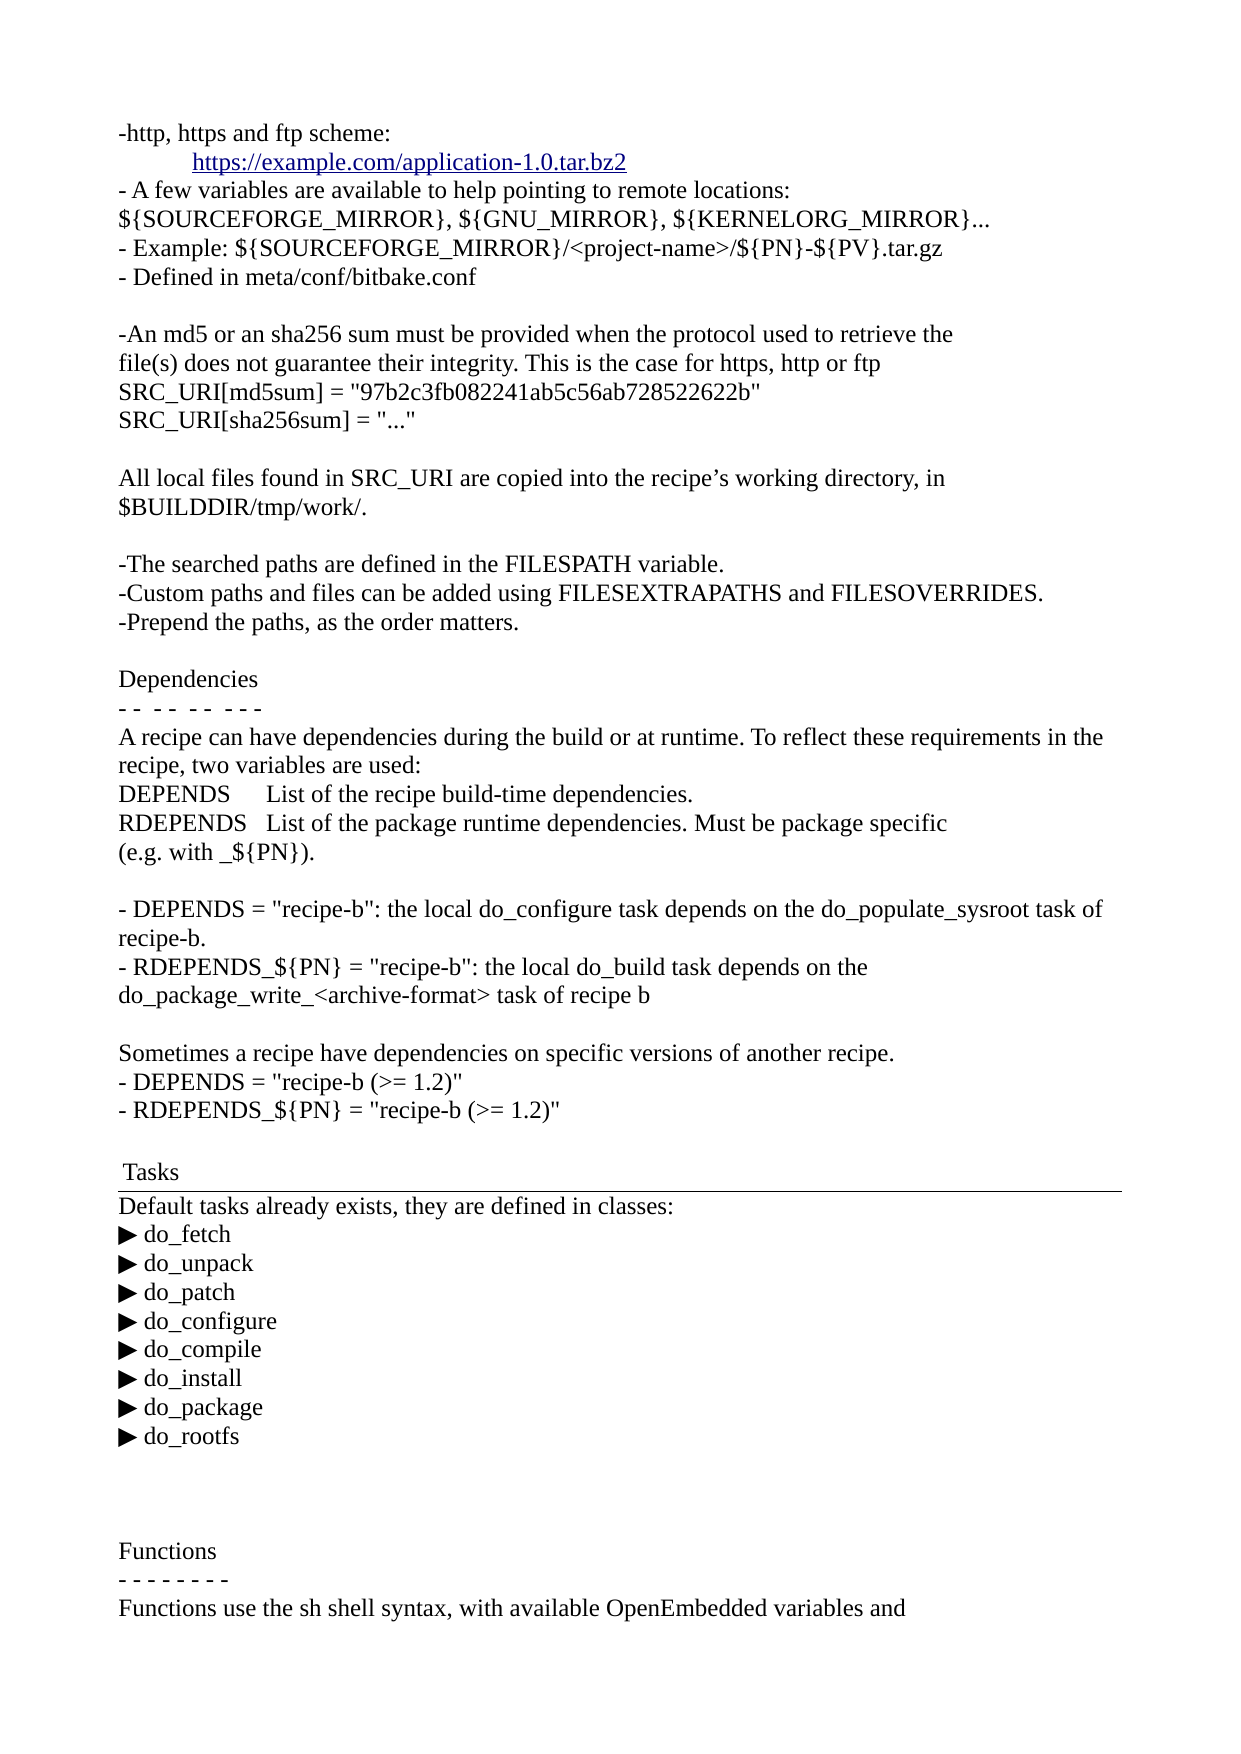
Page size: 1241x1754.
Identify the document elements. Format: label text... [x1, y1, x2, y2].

text SRC_URI[sha256sum] = "..." [118, 406, 1122, 434]
text - DEPENDS = "recipe-b": the local do_configure task depends on the do_populate_sysroot task of recipe-b. [118, 894, 1122, 952]
text -Custom paths and files can be added using FILESEXTRAPATHS and FILESOVERRIDES. [118, 578, 1122, 607]
text Tasks [118, 1153, 1122, 1191]
text ${SOURCEFORGE_MIRROR}, ${GNU_MIRROR}, ${KERNELORG_MIRROR}... [118, 204, 1122, 233]
text -An md5 or an sha256 sum must be provided when the protocol used to retrieve the [118, 319, 1122, 348]
text ▶ do_install [118, 1363, 1122, 1392]
text - DEPENDS = "recipe-b (>= 1.2)" [118, 1067, 1122, 1096]
text ▶ do_fetch [118, 1219, 1122, 1248]
text - RDEPENDS_${PN} = "recipe-b (>= 1.2)" [118, 1096, 1122, 1124]
text SRC_URI[md5sum] = "97b2c3fb082241ab5c56ab728522622b" [118, 377, 1122, 406]
text - - - - - - - - [118, 1564, 1122, 1593]
text Sometimes a recipe have dependencies on specific versions of another recipe. [118, 1038, 1122, 1067]
text - A few variables are available to help pointing to remote locations: [118, 176, 1122, 204]
text $BUILDDIR/tmp/work/. [118, 492, 1122, 521]
text -Prepend the paths, as the order matters. [118, 607, 1122, 636]
text Dependencies [118, 664, 1122, 693]
text A recipe can have dependencies during the build or at runtime. To reflect these requirements in the recipe, two variables are used: [118, 722, 1122, 779]
text - Defined in meta/conf/bitbake.conf [118, 262, 1122, 291]
text ▶ do_rootfs [118, 1421, 1122, 1449]
text https://example.com/application-1.0.tar.bz2 [118, 147, 1122, 176]
text ▶ do_compile [118, 1334, 1122, 1363]
text Functions use the sh shell syntax, with available OpenEmbedded variables and [118, 1593, 1122, 1622]
text -http, https and ftp scheme: [118, 118, 1122, 147]
text DEPENDS List of the recipe build-time dependencies. [118, 779, 1122, 808]
text - Example: ${SOURCEFORGE_MIRROR}/<project-name>/${PN}-${PV}.tar.gz [118, 233, 1122, 262]
text -The searched paths are defined in the FILESPATH variable. [118, 549, 1122, 578]
text All local files found in SRC_URI are copied into the recipe’s working directory, in [118, 463, 1122, 492]
text file(s) does not guarantee their integrity. This is the case for https, http or ftp [118, 348, 1122, 377]
text Default tasks already exists, they are defined in classes: [118, 1192, 1122, 1219]
text - - - - - - - - - [118, 693, 1122, 722]
text ▶ do_configure [118, 1306, 1122, 1334]
text ▶ do_package [118, 1392, 1122, 1421]
text Functions [118, 1536, 1122, 1564]
text ▶ do_patch [118, 1277, 1122, 1306]
text (e.g. with _${PN}). [118, 837, 1122, 866]
text RDEPENDS List of the package runtime dependencies. Must be package specific [118, 808, 1122, 837]
text ▶ do_unpack [118, 1248, 1122, 1277]
text - RDEPENDS_${PN} = "recipe-b": the local do_build task depends on the do_package_write_<archive-format> task of recipe b [118, 952, 1122, 1009]
